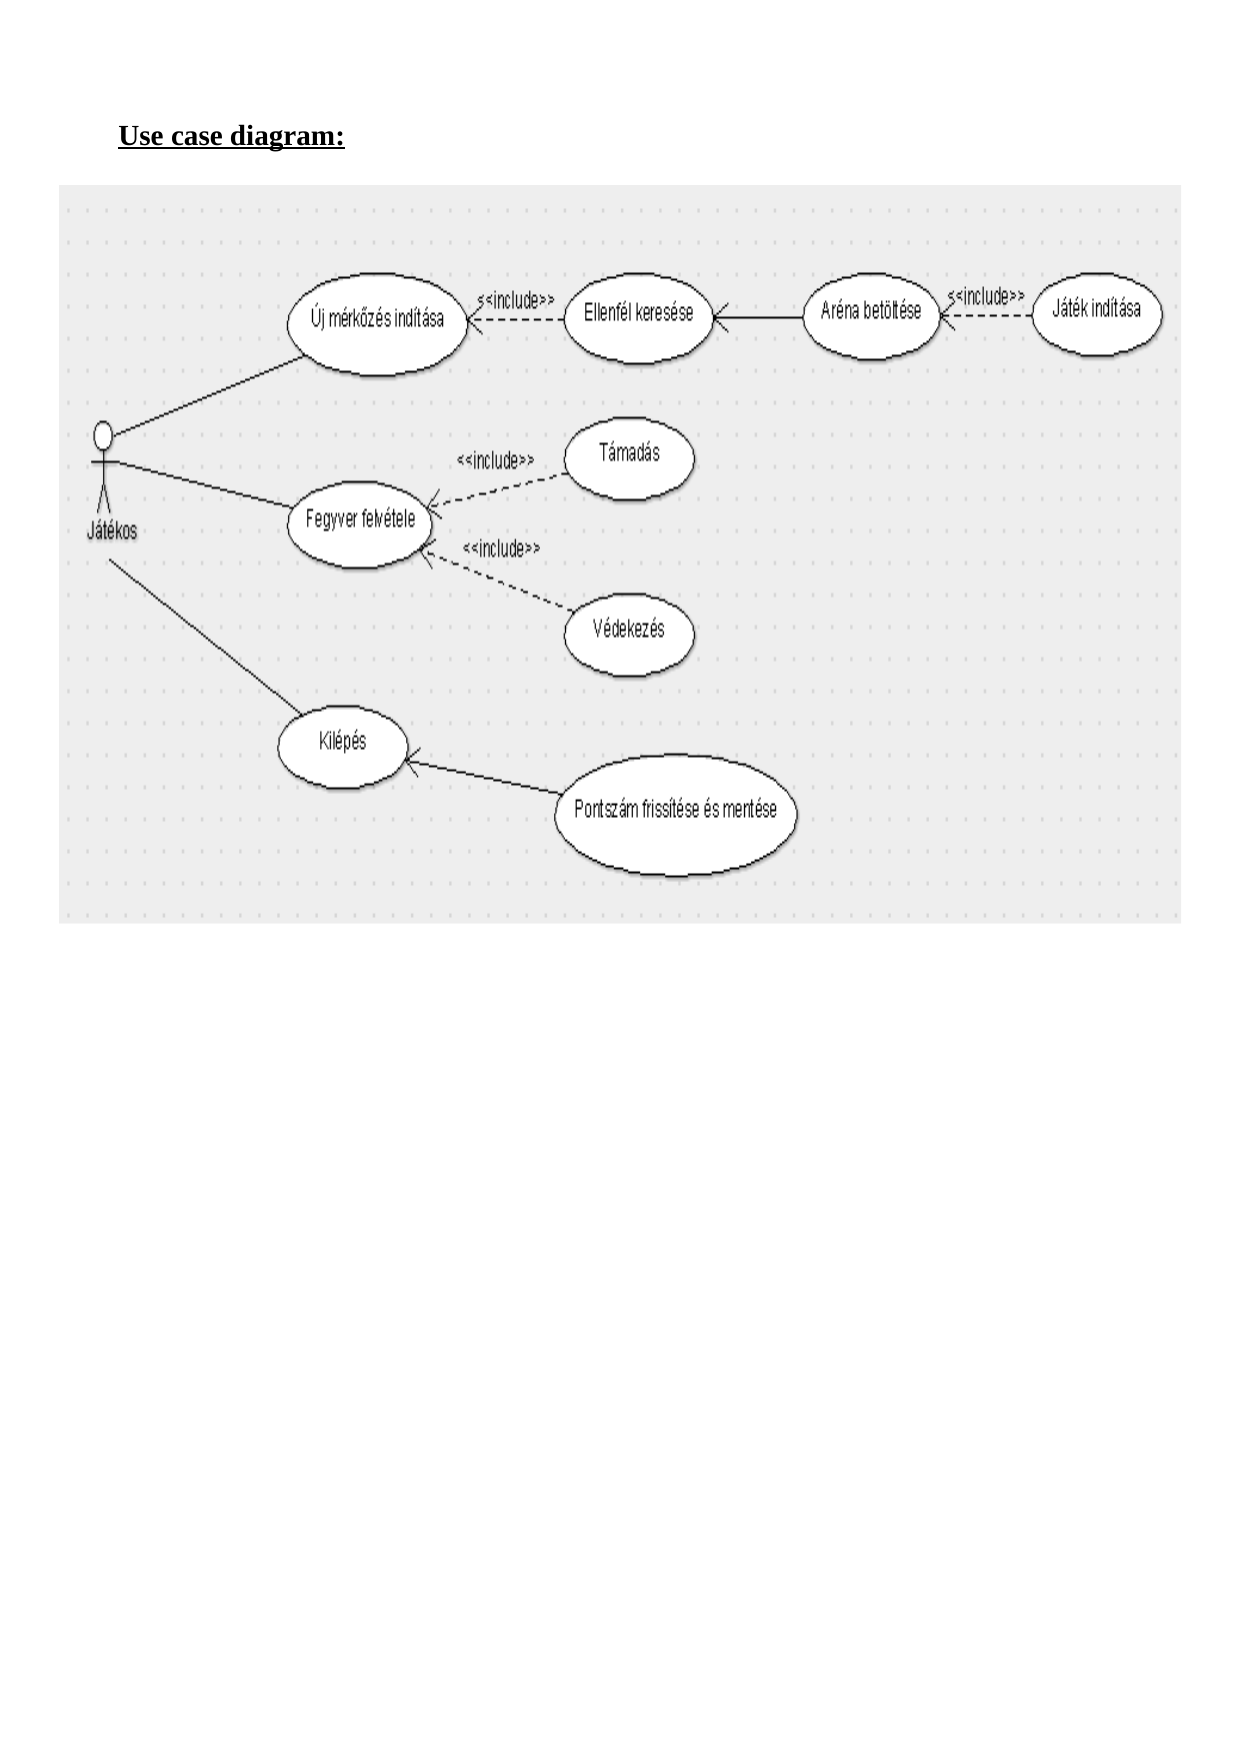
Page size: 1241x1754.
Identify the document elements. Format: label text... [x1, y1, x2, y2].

picture [59, 185, 1182, 930]
text Use case diagram: [118, 118, 1122, 152]
